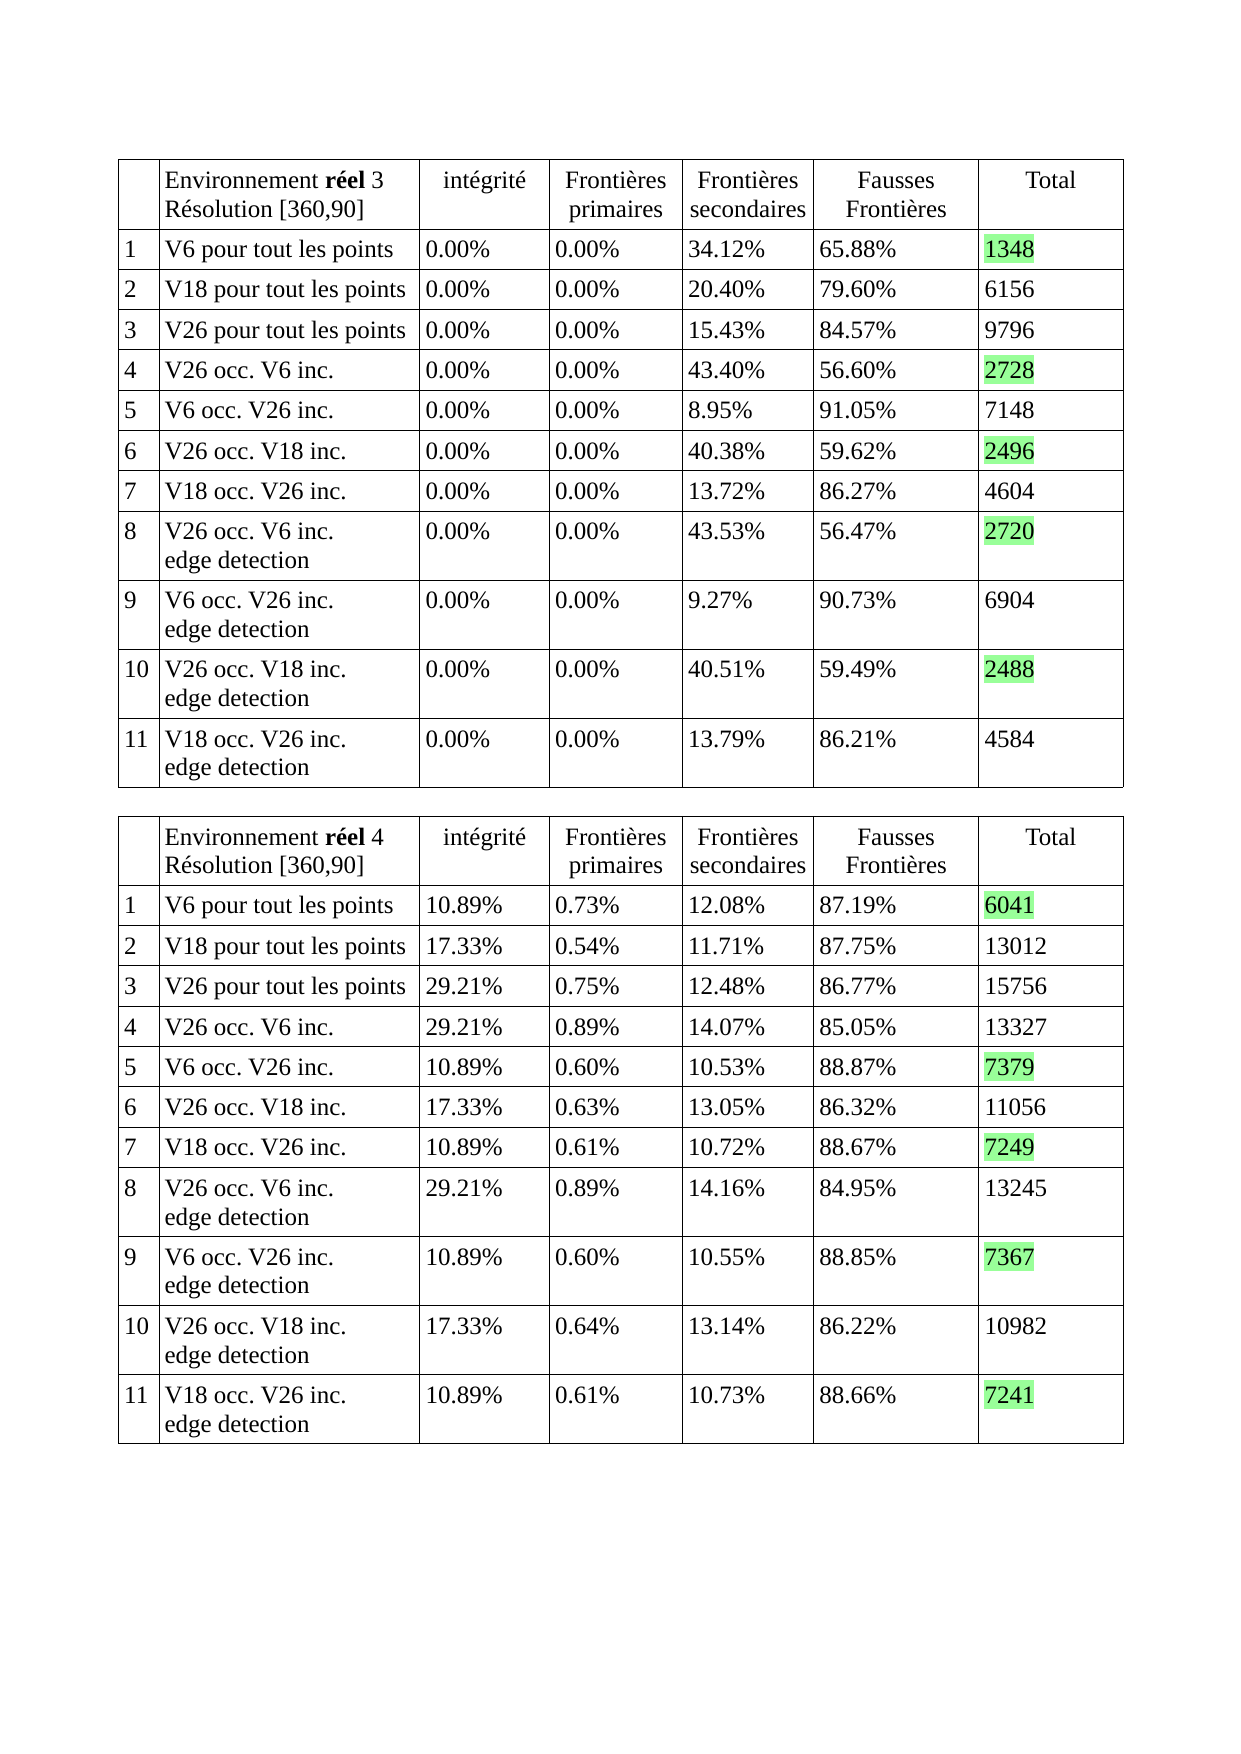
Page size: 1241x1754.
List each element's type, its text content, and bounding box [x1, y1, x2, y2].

table_cell 11 [119, 719, 159, 787]
table_cell 1 [119, 230, 159, 269]
table_cell 0,00% [420, 650, 549, 718]
table_cell 56,47% [814, 512, 978, 580]
table_header Fausses Frontières [814, 817, 978, 885]
table_cell 91,05% [814, 391, 978, 430]
table_cell 0,61% [550, 1375, 682, 1443]
table_cell 5 [119, 1047, 159, 1086]
table_cell V18 pour tout les points [160, 926, 419, 965]
table_cell 7 [119, 471, 159, 511]
table_cell 90,73% [814, 581, 978, 649]
table_cell 10982 [979, 1306, 1123, 1374]
table_cell 15,43% [683, 310, 813, 349]
table_cell V18 pour tout les points [160, 270, 419, 309]
table_cell 1 [119, 886, 159, 925]
table_header Frontières primaires [550, 817, 682, 885]
table_cell 11056 [979, 1087, 1123, 1127]
table_cell 0,00% [420, 350, 549, 390]
table_cell 10,89% [420, 1237, 549, 1305]
table_cell 0,00% [550, 350, 682, 390]
table_cell 79,60% [814, 270, 978, 309]
table_cell 29,21% [420, 1007, 549, 1046]
table_cell 0,00% [550, 270, 682, 309]
table_cell 4 [119, 350, 159, 390]
table_cell V18 occ. V26 inc. edge detection [160, 1375, 419, 1443]
table_header Total [979, 817, 1123, 885]
table_cell 88,66% [814, 1375, 978, 1443]
table_header [119, 160, 159, 228]
table_cell 7 [119, 1128, 159, 1167]
table_cell 85,05% [814, 1007, 978, 1046]
table_cell 0,89% [550, 1168, 682, 1236]
table_cell 10 [119, 1306, 159, 1374]
table_cell 13,14% [683, 1306, 813, 1374]
table_cell 10,72% [683, 1128, 813, 1167]
table_cell 1348 [979, 230, 1123, 269]
table_cell 3 [119, 310, 159, 349]
table_cell 17,33% [420, 1306, 549, 1374]
table_cell 10,89% [420, 886, 549, 925]
table_cell 0,00% [420, 391, 549, 430]
table_cell 86,27% [814, 471, 978, 511]
table_cell 7379 [979, 1047, 1123, 1086]
table_cell 17,33% [420, 926, 549, 965]
table_cell 14,07% [683, 1007, 813, 1046]
table_header Frontières primaires [550, 160, 682, 228]
table_cell 13012 [979, 926, 1123, 965]
table_cell 0,64% [550, 1306, 682, 1374]
table_cell 11,71% [683, 926, 813, 965]
table_cell 0,63% [550, 1087, 682, 1127]
table_header [119, 817, 159, 885]
table_cell 0,00% [420, 471, 549, 511]
table_cell 43,40% [683, 350, 813, 390]
table_cell 2728 [979, 350, 1123, 390]
table_cell V26 occ. V6 inc. edge detection [160, 1168, 419, 1236]
table_cell 0,00% [420, 581, 549, 649]
table_cell 86,77% [814, 966, 978, 1006]
table_cell V26 occ. V6 inc. edge detection [160, 512, 419, 580]
table_cell V6 occ. V26 inc. [160, 1047, 419, 1086]
table_cell 9 [119, 581, 159, 649]
table_cell 13,79% [683, 719, 813, 787]
table_cell 86,21% [814, 719, 978, 787]
table_cell 86,32% [814, 1087, 978, 1127]
table_cell 86,22% [814, 1306, 978, 1374]
table_header Environnement réel 4 Résolution [360,90] [160, 817, 419, 885]
table_cell 9 [119, 1237, 159, 1305]
table_cell 40,51% [683, 650, 813, 718]
table_cell 0,89% [550, 1007, 682, 1046]
table_cell 87,75% [814, 926, 978, 965]
table_cell V6 pour tout les points [160, 230, 419, 269]
table_cell 8 [119, 512, 159, 580]
table_cell 56,60% [814, 350, 978, 390]
table_cell 12,48% [683, 966, 813, 1006]
table_cell 6156 [979, 270, 1123, 309]
table_cell 29,21% [420, 966, 549, 1006]
table_cell 4604 [979, 471, 1123, 511]
table_cell 88,85% [814, 1237, 978, 1305]
table_cell 0,60% [550, 1047, 682, 1086]
table_cell 0,00% [550, 471, 682, 511]
table_cell 14,16% [683, 1168, 813, 1236]
table_cell 84,57% [814, 310, 978, 349]
table_cell 2488 [979, 650, 1123, 718]
table_cell 7241 [979, 1375, 1123, 1443]
table_cell 6904 [979, 581, 1123, 649]
table_cell 0,00% [420, 431, 549, 470]
table_cell 0,00% [420, 719, 549, 787]
table_cell 0,00% [550, 512, 682, 580]
table_cell 0,73% [550, 886, 682, 925]
table_header intégrité [420, 817, 549, 885]
table_cell V26 occ. V18 inc. [160, 1087, 419, 1127]
table_cell 0,60% [550, 1237, 682, 1305]
table_cell 0,00% [550, 581, 682, 649]
table_cell 0,00% [550, 650, 682, 718]
table_cell 0,00% [550, 719, 682, 787]
table_cell 7148 [979, 391, 1123, 430]
table_cell 10 [119, 650, 159, 718]
table_cell V18 occ. V26 inc. edge detection [160, 719, 419, 787]
table_cell V18 occ. V26 inc. [160, 1128, 419, 1167]
table_cell 40,38% [683, 431, 813, 470]
table_cell 13245 [979, 1168, 1123, 1236]
table_cell V6 occ. V26 inc. edge detection [160, 1237, 419, 1305]
table_cell 10,89% [420, 1375, 549, 1443]
table_cell 9,27% [683, 581, 813, 649]
table_cell 10,89% [420, 1128, 549, 1167]
table_cell 8 [119, 1168, 159, 1236]
table_cell 0,00% [550, 310, 682, 349]
table_cell 10,55% [683, 1237, 813, 1305]
table_cell 13,05% [683, 1087, 813, 1127]
table_cell 5 [119, 391, 159, 430]
table_cell 59,62% [814, 431, 978, 470]
table_cell V26 occ. V18 inc. edge detection [160, 650, 419, 718]
table_cell 10,89% [420, 1047, 549, 1086]
table_cell V18 occ. V26 inc. [160, 471, 419, 511]
table_cell 59,49% [814, 650, 978, 718]
table_cell 87,19% [814, 886, 978, 925]
table_cell 84,95% [814, 1168, 978, 1236]
table_header Frontières secondaires [683, 817, 813, 885]
table_header Frontières secondaires [683, 160, 813, 228]
table_cell V6 occ. V26 inc. edge detection [160, 581, 419, 649]
table_cell 2 [119, 270, 159, 309]
table_cell 34,12% [683, 230, 813, 269]
table_header intégrité [420, 160, 549, 228]
table_cell 0,00% [550, 230, 682, 269]
table_cell 29,21% [420, 1168, 549, 1236]
table_cell 6041 [979, 886, 1123, 925]
table_cell 0,00% [420, 230, 549, 269]
table_cell 0,00% [420, 270, 549, 309]
table_cell 88,87% [814, 1047, 978, 1086]
table_cell 6 [119, 431, 159, 470]
table_cell 0,00% [420, 310, 549, 349]
table_cell 4 [119, 1007, 159, 1046]
table_cell 43,53% [683, 512, 813, 580]
table_cell 6 [119, 1087, 159, 1127]
table_cell V26 pour tout les points [160, 310, 419, 349]
table_cell 0,00% [550, 431, 682, 470]
table_cell 0,00% [420, 512, 549, 580]
table_cell V26 occ. V18 inc. edge detection [160, 1306, 419, 1374]
table_cell 20,40% [683, 270, 813, 309]
table_cell 0,00% [550, 391, 682, 430]
table_cell 10,73% [683, 1375, 813, 1443]
table_cell 13,72% [683, 471, 813, 511]
table_cell 15756 [979, 966, 1123, 1006]
table_cell 4584 [979, 719, 1123, 787]
table_cell 2496 [979, 431, 1123, 470]
table_cell 7367 [979, 1237, 1123, 1305]
table_cell V6 occ. V26 inc. [160, 391, 419, 430]
table_cell 11 [119, 1375, 159, 1443]
table_cell 17,33% [420, 1087, 549, 1127]
table_cell 8,95% [683, 391, 813, 430]
table_cell V26 pour tout les points [160, 966, 419, 1006]
table_header Total [979, 160, 1123, 228]
table_cell 7249 [979, 1128, 1123, 1167]
table_cell 9796 [979, 310, 1123, 349]
table_cell 88,67% [814, 1128, 978, 1167]
table_cell 13327 [979, 1007, 1123, 1046]
table_cell 2 [119, 926, 159, 965]
table_cell V6 pour tout les points [160, 886, 419, 925]
table_cell V26 occ. V18 inc. [160, 431, 419, 470]
table_header Fausses Frontières [814, 160, 978, 228]
table_cell V26 occ. V6 inc. [160, 1007, 419, 1046]
table_cell 10,53% [683, 1047, 813, 1086]
table_cell 0,75% [550, 966, 682, 1006]
table_cell 0,54% [550, 926, 682, 965]
table_cell 0,61% [550, 1128, 682, 1167]
table_cell 2720 [979, 512, 1123, 580]
table_cell 3 [119, 966, 159, 1006]
table_cell V26 occ. V6 inc. [160, 350, 419, 390]
table_cell 12,08% [683, 886, 813, 925]
table_header Environnement réel 3 Résolution [360,90] [160, 160, 419, 228]
table_cell 65,88% [814, 230, 978, 269]
